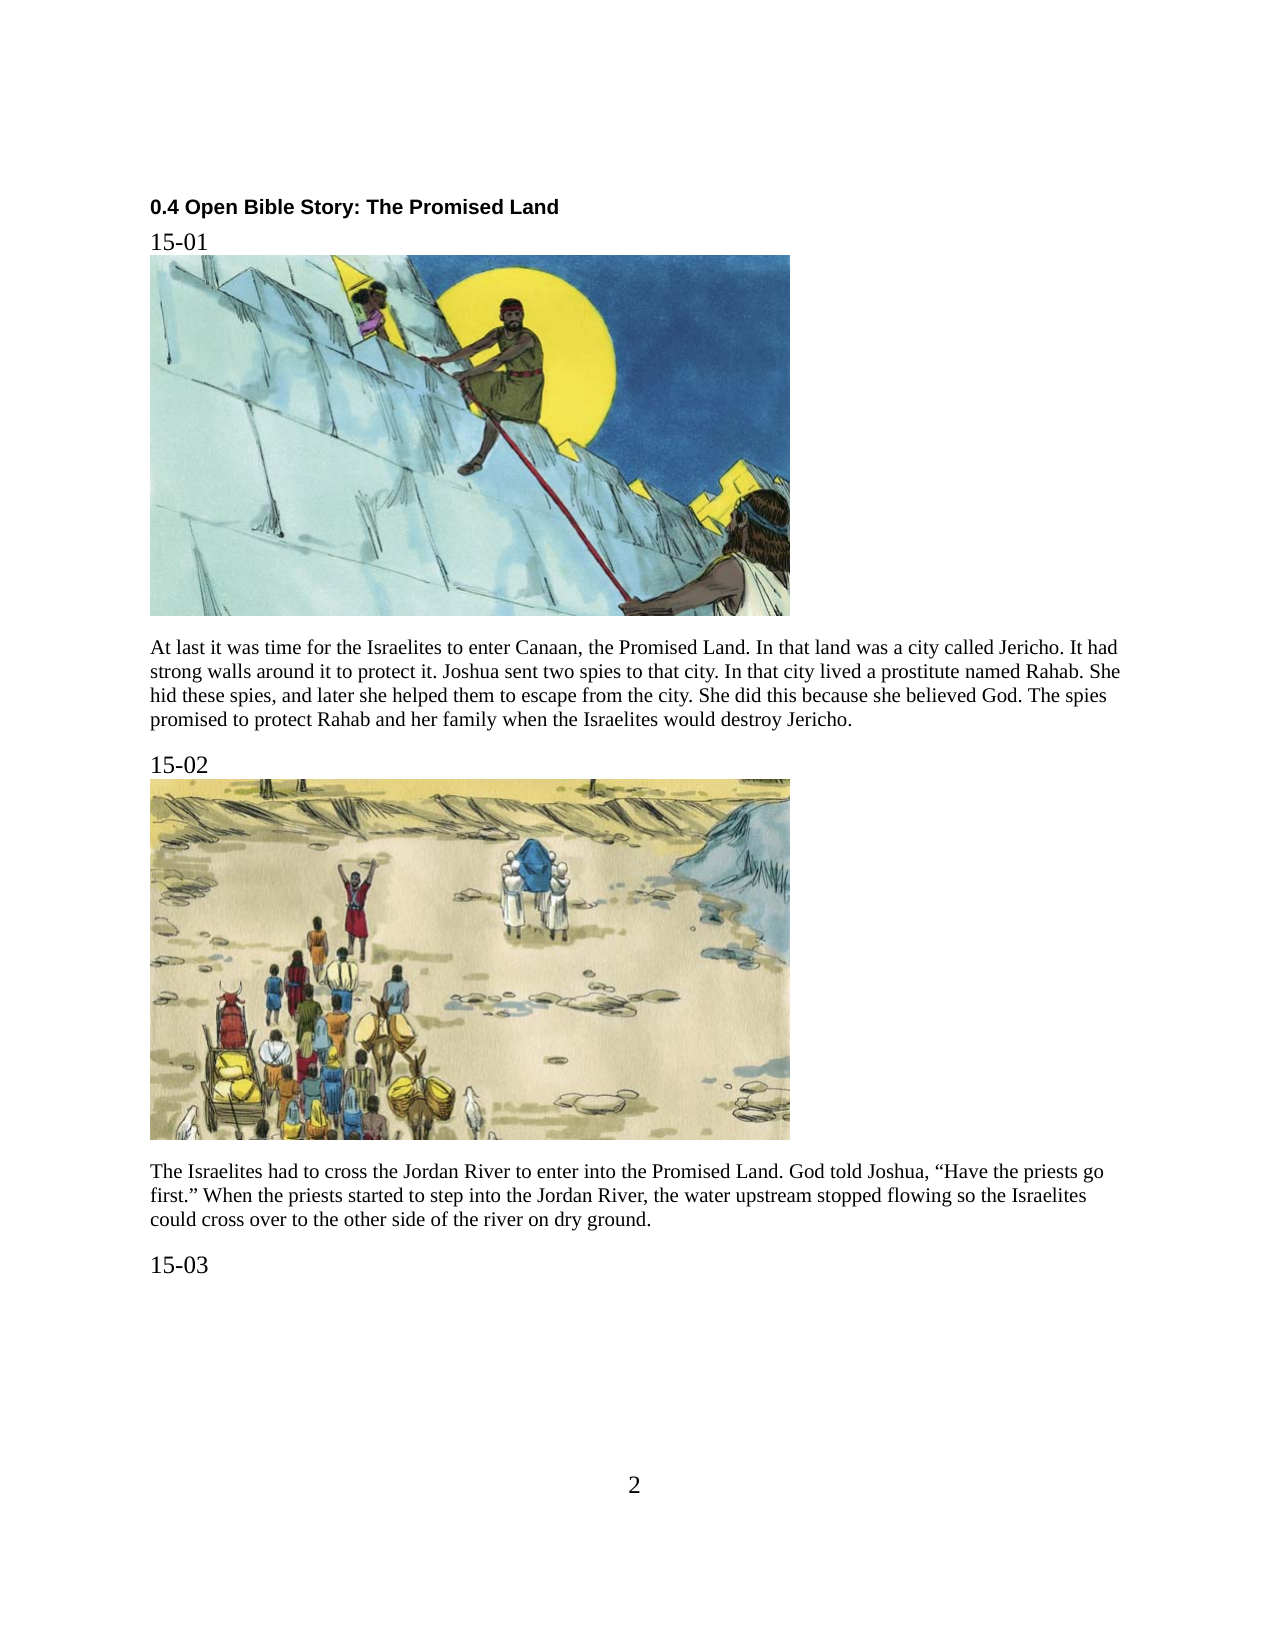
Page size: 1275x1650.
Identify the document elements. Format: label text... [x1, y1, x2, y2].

subtitle 0.4 Open Bible Story: The Promised Land [150, 195, 1125, 219]
subtitle 15-02 [150, 751, 1125, 779]
subtitle 15-01 [150, 227, 1125, 255]
subtitle 15-03 [150, 1251, 1125, 1279]
text At last it was time for the Israelites to enter Canaan, the Promised Land. In that land was a city called Jericho. It had strong walls around it to protect it. Joshua sent two spies to that city. In that city lived a prostitute named Rahab. She hid these spies, and later she helped them to escape from the city. She did this because she believed God. The spies promised to protect Rahab and her family when the Israelites would destroy Jericho. [150, 635, 1125, 731]
picture [150, 255, 790, 616]
picture [150, 779, 790, 1140]
text The Israelites had to cross the Jordan River to enter into the Promised Land. God told Joshua, “Have the priests go first.” When the priests started to step into the Jordan River, the water upstream stopped flowing so the Israelites could cross over to the other side of the river on dry ground. [150, 1159, 1125, 1231]
